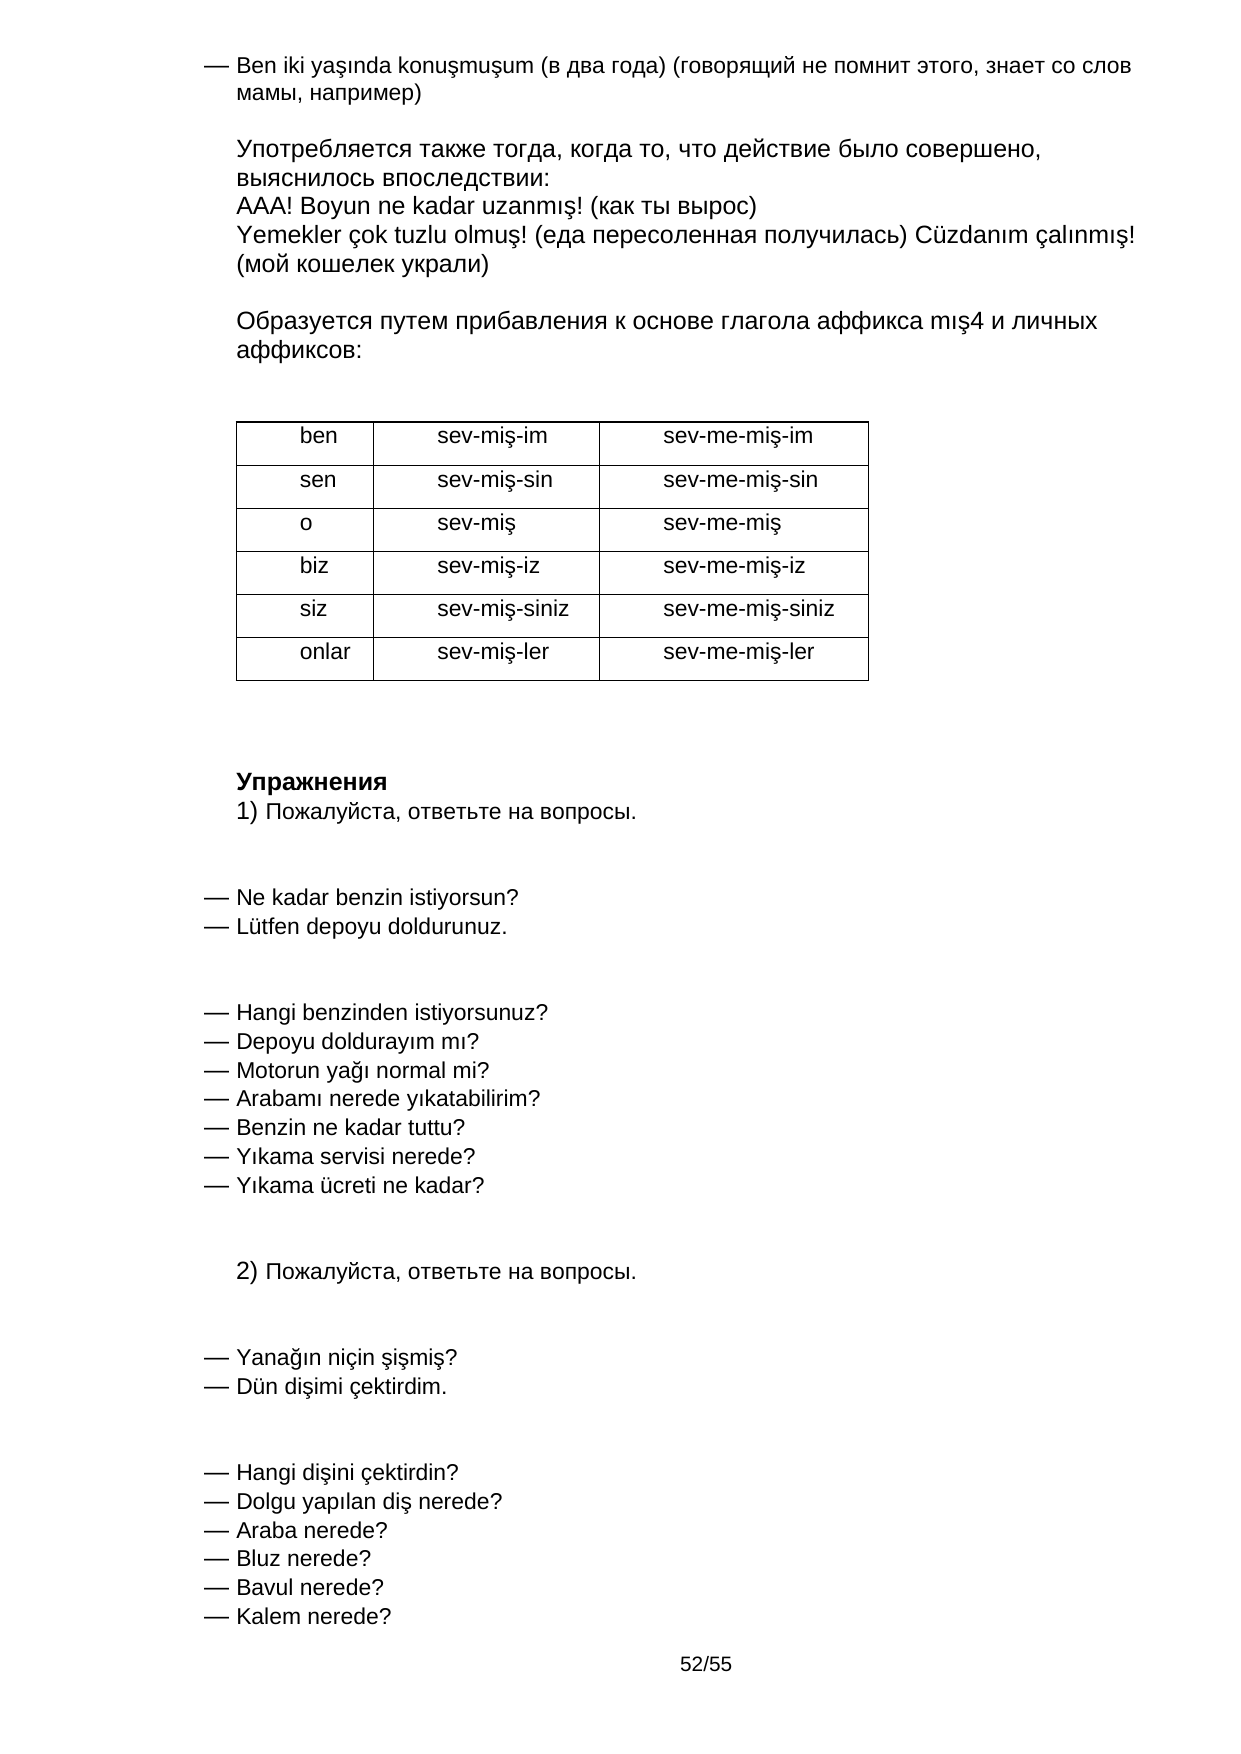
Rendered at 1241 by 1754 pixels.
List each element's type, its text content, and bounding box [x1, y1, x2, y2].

text Образуется путем прибавления к основе глагола аффикса mış4 и личных аффиксов: [236, 278, 1176, 335]
list Hangi dişini çektirdin? [204, 1428, 1176, 1457]
list Motorun yağı normal mi? [204, 1026, 1176, 1055]
table_header ben [237, 394, 373, 436]
list Пожалуйста, ответьте на вопросы. [236, 1227, 1176, 1256]
table_cell sev-miş-ler [374, 609, 599, 651]
subtitle Упражнения [236, 738, 1176, 767]
list Bavul nerede? [204, 1543, 1176, 1572]
table_cell sev-me-miş-sin [600, 437, 868, 479]
text Употребляется также тогда, когда то, что действие было совершено, выяснилось впоследствии: [236, 105, 1176, 163]
table_cell sev-miş-siniz [374, 566, 599, 608]
list Lütfen depoyu doldurunuz. [204, 882, 1176, 911]
table_cell siz [237, 566, 373, 608]
list Bluz nerede? [204, 1515, 1176, 1543]
list Benzin ne kadar tuttu? [204, 1083, 1176, 1112]
list Ben iki yaşında konuşmuşum (в два года) (говорящий не помнит этого, знает со слов мамы, например) [204, 50, 1176, 76]
table_cell sev-miş-sin [374, 437, 599, 479]
list Arabamı nerede yıkatabilirim? [204, 1055, 1176, 1083]
table_cell sev-miş-iz [374, 523, 599, 565]
table_cell sev-me-miş-siniz [600, 566, 868, 608]
table_cell sev-me-miş-ler [600, 609, 868, 651]
list Kitap nerede? [204, 1601, 1176, 1630]
table_cell sev-me-miş-iz [600, 523, 868, 565]
list Yıkama ücreti ne kadar? [204, 1141, 1176, 1170]
table_cell o [237, 480, 373, 522]
list Yıkama servisi nerede? [204, 1112, 1176, 1141]
list Ne kadar benzin istiyorsun? [204, 853, 1176, 882]
table_cell biz [237, 523, 373, 565]
list Yanağın niçin şişmiş? [204, 1313, 1176, 1342]
list Kalem nerede? [204, 1572, 1176, 1601]
list Depoyu doldurayım mı? [204, 997, 1176, 1026]
table_header sev-miş-im [374, 394, 599, 436]
table_cell sen [237, 437, 373, 479]
list Dün dişimi çektirdim. [204, 1342, 1176, 1371]
text Yemekler çok tuzlu olmuş! (еда пересоленная получилась) Cüzdanım çalınmış! (мой кошелек украли) [236, 191, 1176, 249]
table_cell sev-miş [374, 480, 599, 522]
list Araba nerede? [204, 1486, 1176, 1515]
text ААА! Boyun ne kadar uzanmış! (как ты вырос) [236, 163, 1176, 191]
list Dolgu yapılan diş nerede? [204, 1457, 1176, 1486]
list Hangi benzinden istiyorsunuz? [204, 968, 1176, 997]
list Пожалуйста, ответьте на вопросы. [236, 767, 1176, 796]
table_cell onlar [237, 609, 373, 651]
table_header sev-me-miş-im [600, 394, 868, 436]
table_cell sev-me-miş [600, 480, 868, 522]
